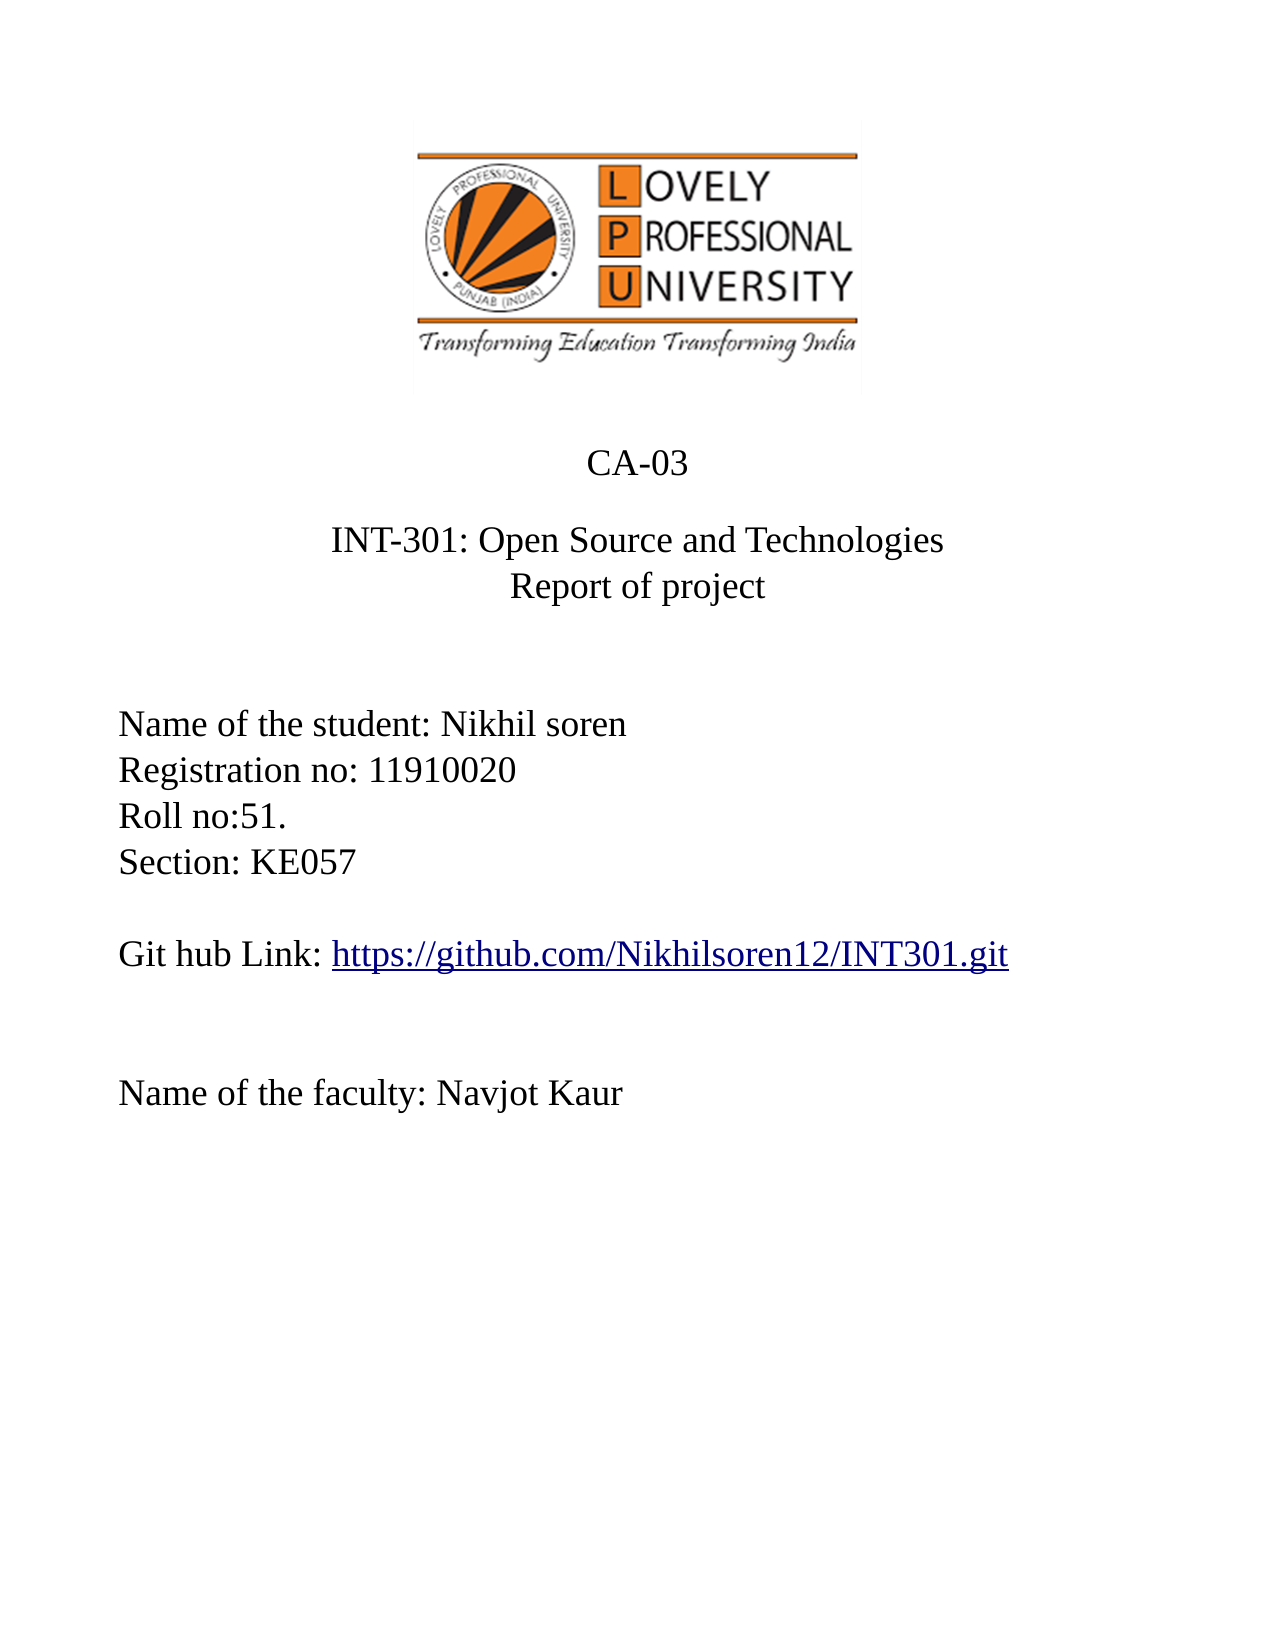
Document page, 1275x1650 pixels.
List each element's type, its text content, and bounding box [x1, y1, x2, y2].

text Section: KE057 [118, 840, 1157, 883]
picture [412, 118, 863, 397]
text Registration no: 11910020 [118, 748, 1157, 791]
text Roll no:51. [118, 794, 1157, 837]
text CA-03 [118, 441, 1157, 484]
text Git hub Link: https://github.com/Nikhilsoren12/INT301.git [118, 932, 1157, 975]
text INT-301: Open Source and Technologies [118, 517, 1157, 561]
text Name of the faculty: Navjot Kaur [118, 1070, 1157, 1113]
text Name of the student: Nikhil soren [118, 702, 1157, 745]
text Report of project [118, 563, 1157, 607]
